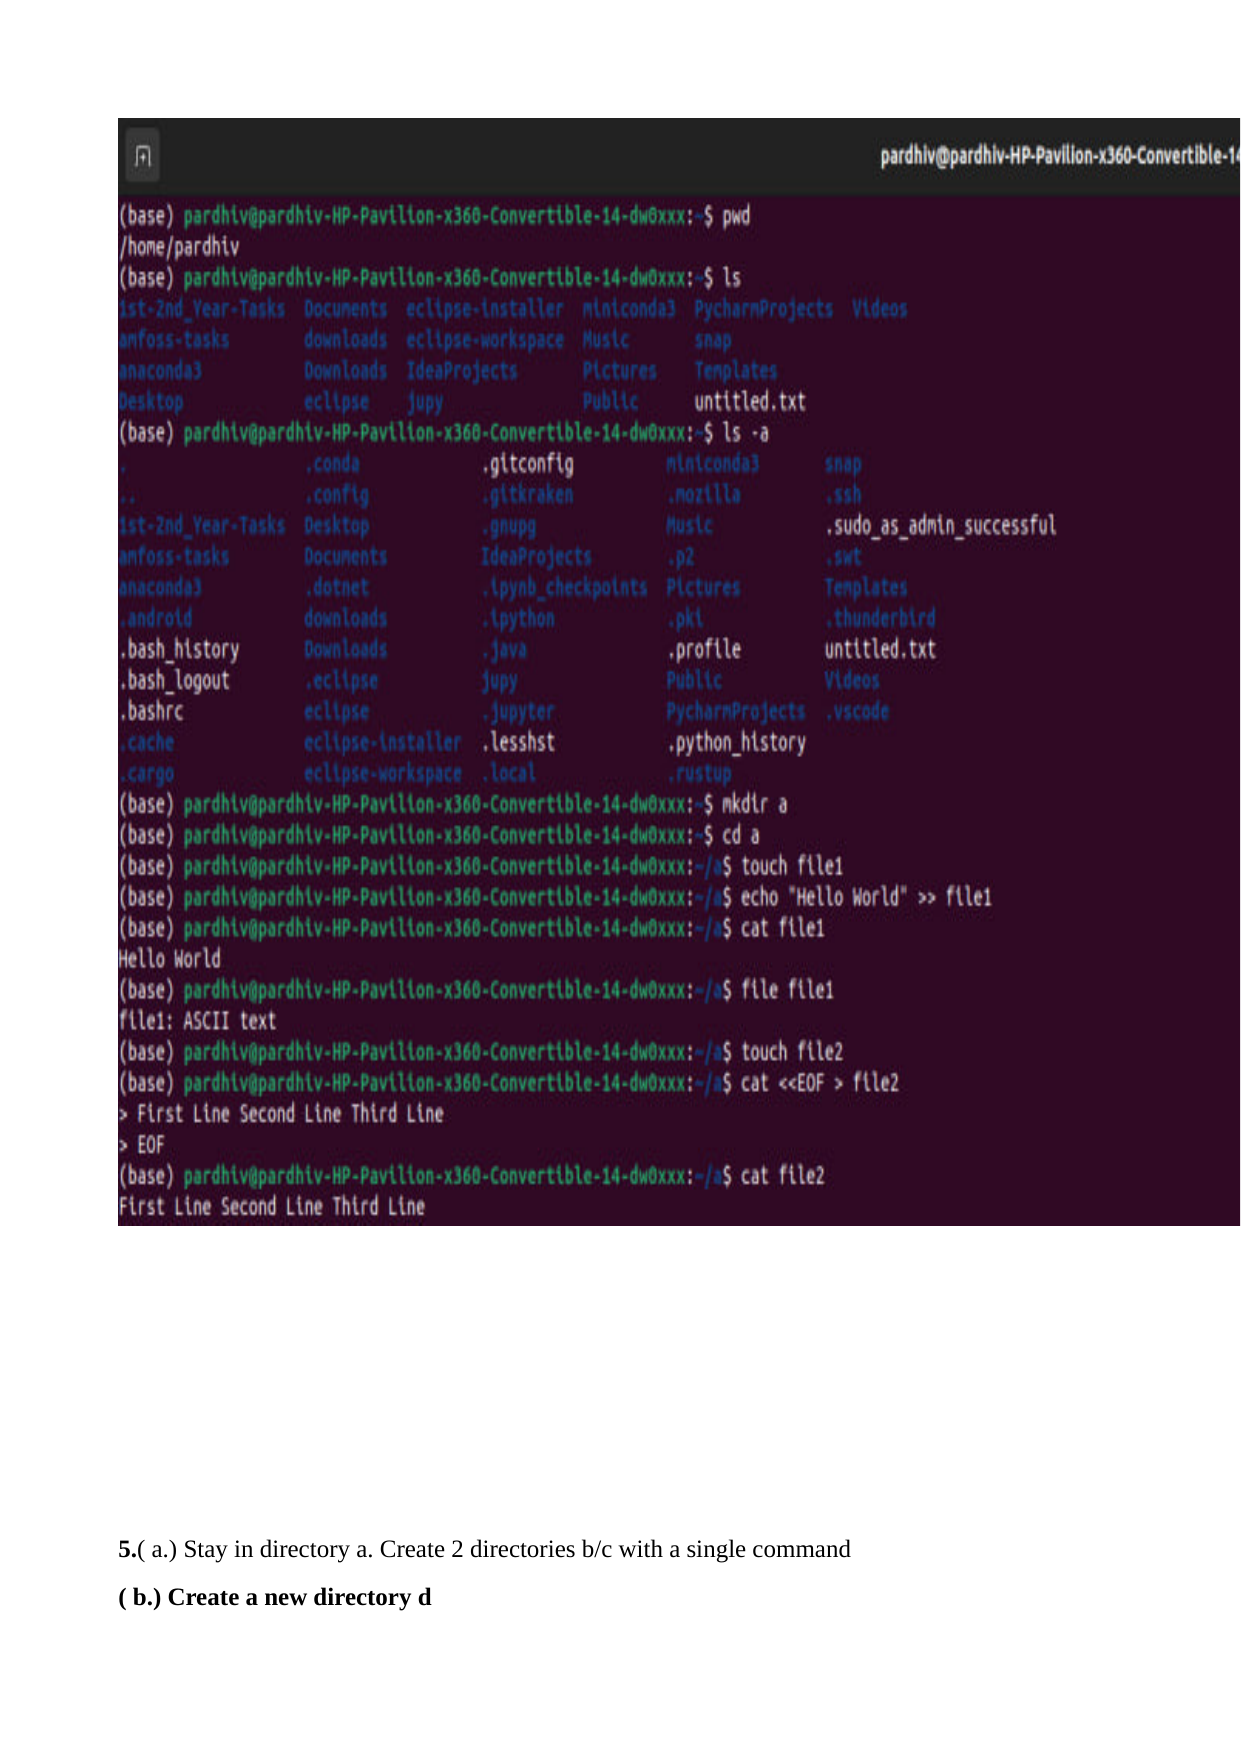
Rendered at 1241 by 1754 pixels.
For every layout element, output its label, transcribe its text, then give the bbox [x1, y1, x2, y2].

text ( b.) Create a new directory d [118, 1582, 1122, 1611]
picture [118, 118, 1241, 1226]
text 5.( a.) Stay in directory a. Create 2 directories b/c with a single command [118, 1534, 1122, 1563]
